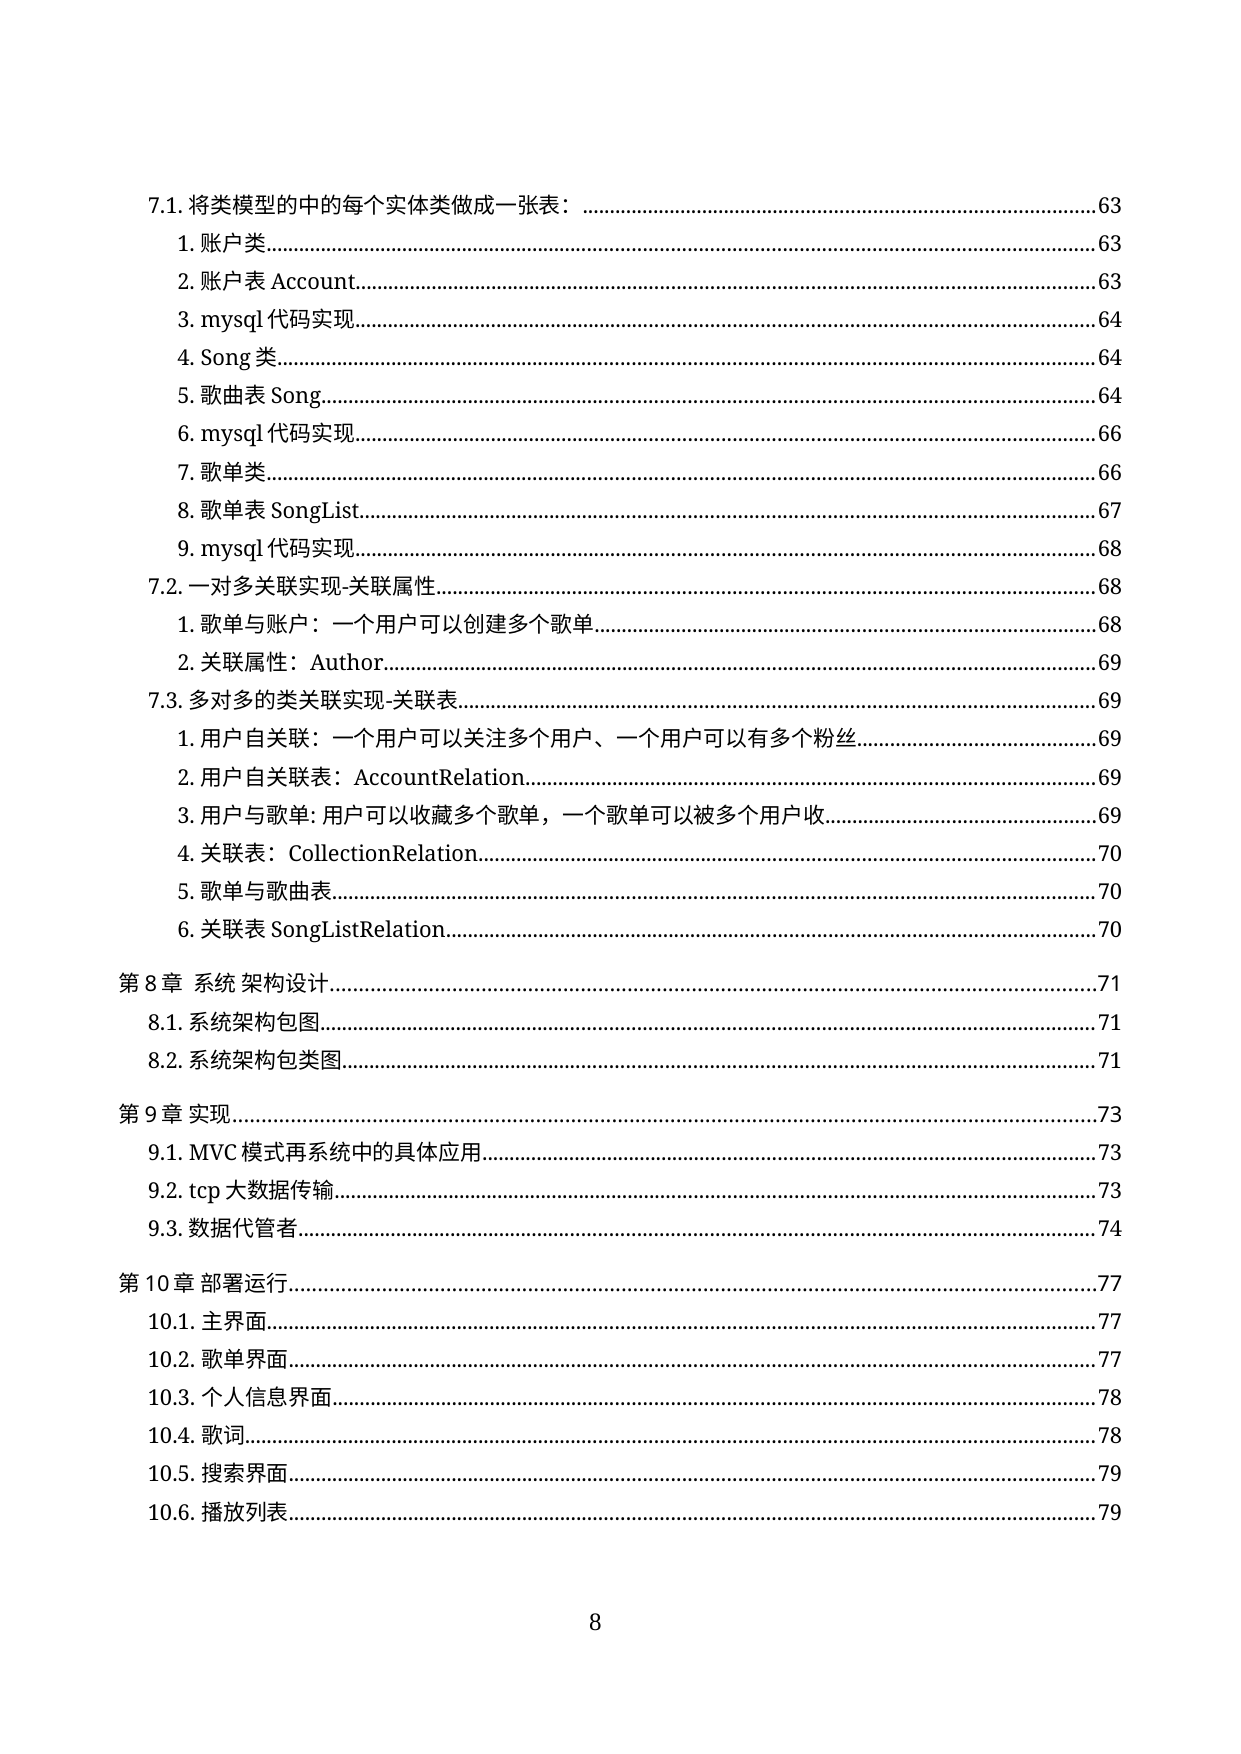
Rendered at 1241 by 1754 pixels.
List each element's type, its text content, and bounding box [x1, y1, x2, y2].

text 7.1. 将类模型的中的每个实体类做成一张表： 63 [148, 188, 1122, 219]
text 1. 账户类 63 [177, 226, 1122, 257]
text 5. 歌单与歌曲表 70 [177, 874, 1122, 906]
text 8.2. 系统架构包类图 71 [148, 1043, 1122, 1074]
text 7. 歌单类 66 [177, 454, 1122, 486]
text 3. mysql代码实现 64 [177, 302, 1122, 334]
text 7.2. 一对多关联实现-关联属性 68 [148, 569, 1122, 601]
text 10.6. 播放列表 79 [148, 1494, 1122, 1526]
text 2. 账户表Account 63 [177, 264, 1122, 296]
text 9.2. tcp大数据传输 73 [148, 1173, 1122, 1205]
text 9.3. 数据代管者 74 [148, 1211, 1122, 1243]
text 第8章 系统 架构设计 71 [118, 966, 1122, 998]
text 1. 歌单与账户：一个用户可以创建多个歌单 68 [177, 607, 1122, 639]
text 10.1. 主界面 77 [148, 1304, 1122, 1336]
text 6. 关联表SongListRelation 70 [177, 912, 1122, 944]
text 10.4. 歌词 78 [148, 1418, 1122, 1450]
text 1. 用户自关联：一个用户可以关注多个用户、一个用户可以有多个粉丝 69 [177, 721, 1122, 753]
text 7.3. 多对多的类关联实现-关联表 69 [148, 683, 1122, 715]
text 10.5. 搜索界面 79 [148, 1456, 1122, 1488]
text 4. 关联表：CollectionRelation 70 [177, 836, 1122, 867]
text 8.1. 系统架构包图 71 [148, 1004, 1122, 1036]
text 9.1. MVC模式再系统中的具体应用 73 [148, 1135, 1122, 1167]
text 6. mysql代码实现 66 [177, 416, 1122, 448]
text 第9章 实现 73 [118, 1097, 1122, 1129]
text 10.3. 个人信息界面 78 [148, 1380, 1122, 1412]
text 3. 用户与歌单: 用户可以收藏多个歌单，一个歌单可以被多个用户收 69 [177, 798, 1122, 829]
text 4. Song类 64 [177, 340, 1122, 372]
text 2. 用户自关联表：AccountRelation 69 [177, 759, 1122, 791]
text 5. 歌曲表Song 64 [177, 378, 1122, 410]
text 第10章 部署运行 77 [118, 1266, 1122, 1297]
text 8. 歌单表SongList 67 [177, 493, 1122, 524]
text 2. 关联属性：Author 69 [177, 645, 1122, 677]
text 9. mysql代码实现 68 [177, 531, 1122, 562]
text 10.2. 歌单界面 77 [148, 1342, 1122, 1374]
